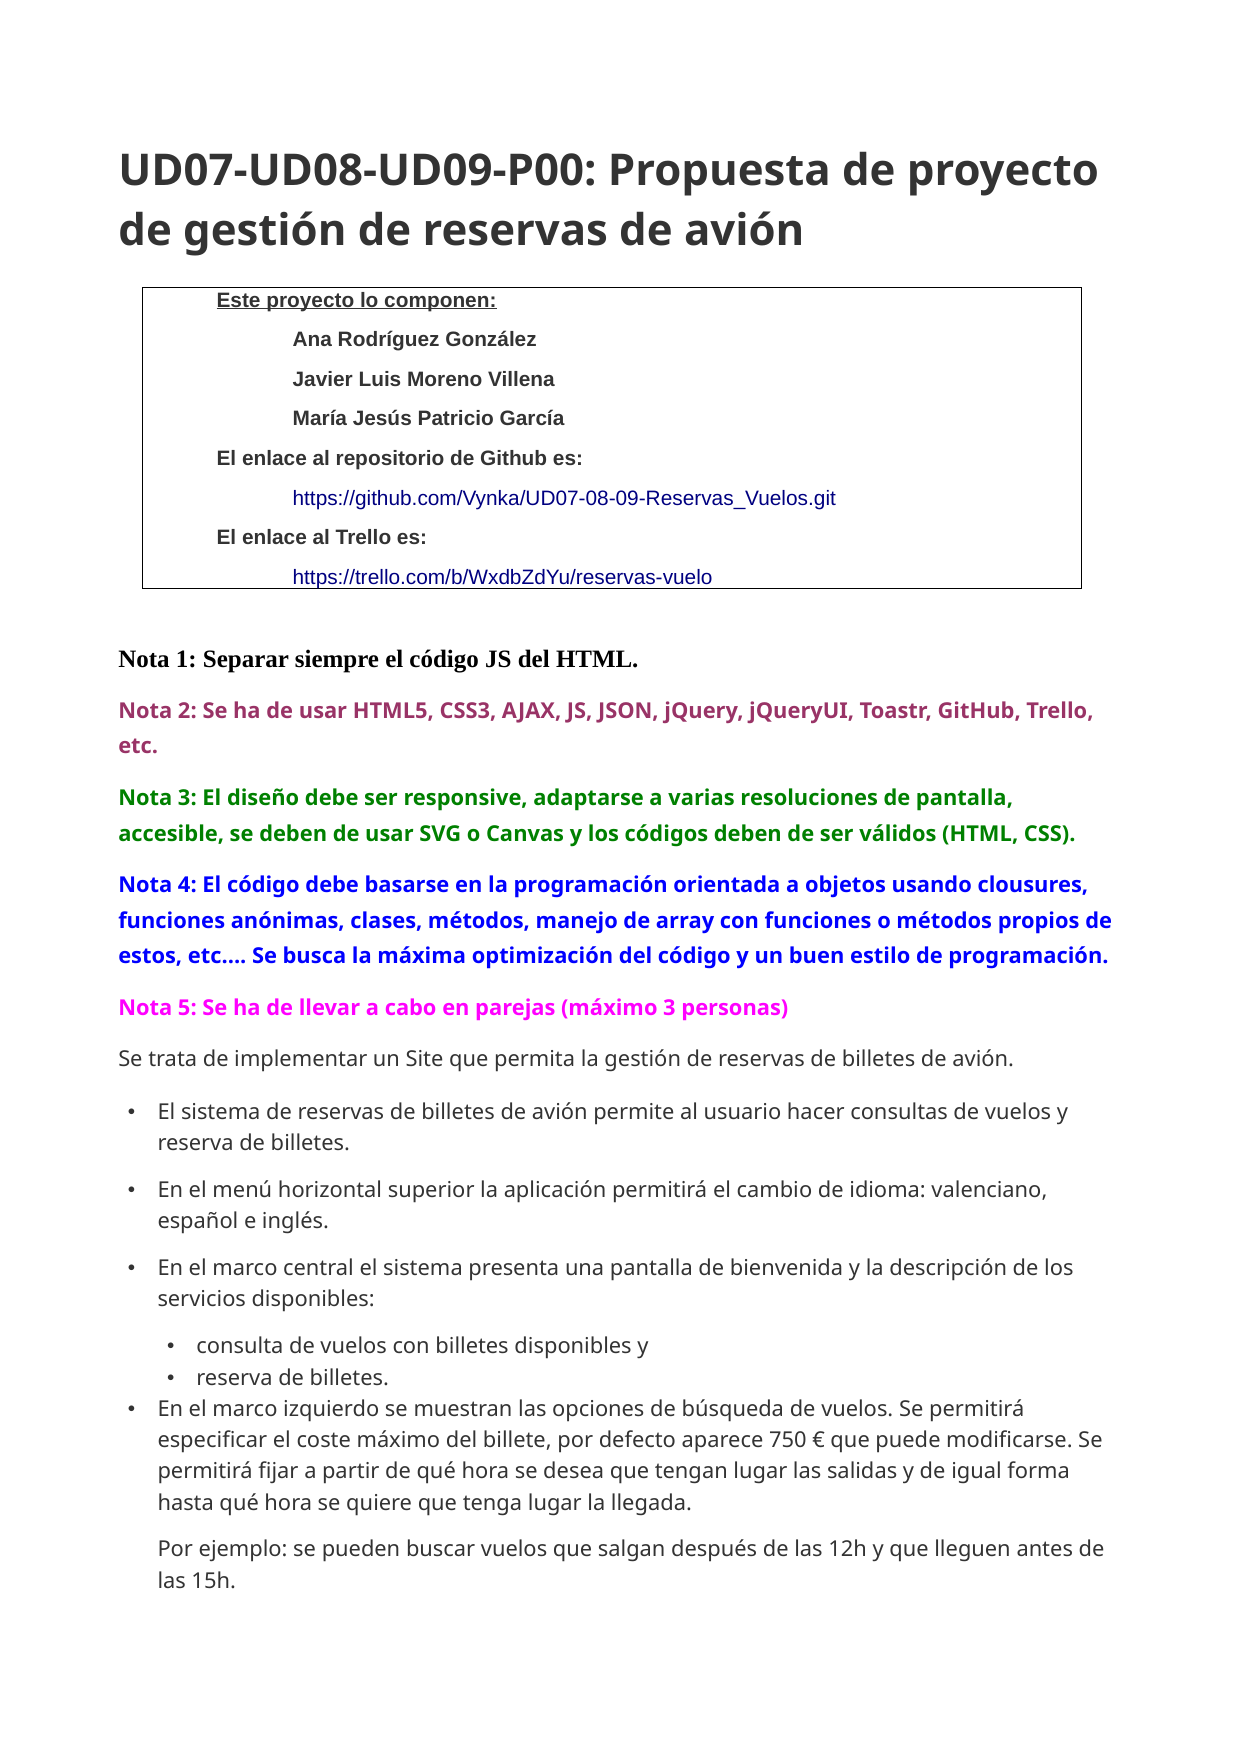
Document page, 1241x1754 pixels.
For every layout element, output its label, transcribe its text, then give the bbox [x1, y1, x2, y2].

text Nota 2: Se ha de usar HTML5, CSS3, AJAX, JS, JSON, jQuery, jQueryUI, Toastr, GitHub, Trello, etc. [118, 695, 1122, 760]
text Se trata de implementar un Site que permita la gestión de reservas de billetes de avión. [118, 1043, 1122, 1073]
list En el marco central el sistema presenta una pantalla de bienvenida y la descripción de los servicios disponibles: [128, 1251, 1122, 1313]
text Nota 3: El diseño debe ser responsive, adaptarse a varias resoluciones de pantalla, accesible, se deben de usar SVG o Canvas y los códigos deben de ser válidos (HTML, CSS). [118, 782, 1122, 847]
text Nota 1: Separar siempre el código JS del HTML. [118, 644, 1122, 673]
list El sistema de reservas de billetes de avión permite al usuario hacer consultas de vuelos y reserva de billetes. [128, 1094, 1122, 1157]
list reserva de billetes. [167, 1360, 1122, 1391]
list Por ejemplo: se pueden buscar vuelos que salgan después de las 12h y que lleguen antes de las 15h. [128, 1532, 1122, 1594]
list En el marco izquierdo se muestran las opciones de búsqueda de vuelos. Se permitirá especificar el coste máximo del billete, por defecto aparece 750 € que puede modificarse. Se permitirá fijar a partir de qué hora se desea que tengan lugar las salidas y de igual forma hasta qué hora se quiere que tenga lugar la llegada. [128, 1391, 1122, 1516]
text Nota 4: El código debe basarse en la programación orientada a objetos usando clousures, funciones anónimas, clases, métodos, manejo de array con funciones o métodos propios de estos, etc.... Se busca la máxima optimización del código y un buen estilo de programación. [118, 869, 1122, 970]
text Nota 5: Se ha de llevar a cabo en parejas (máximo 3 personas) [118, 992, 1122, 1021]
list En el menú horizontal superior la aplicación permitirá el cambio de idioma: valenciano, español e inglés. [128, 1172, 1122, 1235]
list consulta de vuelos con billetes disponibles y [167, 1329, 1122, 1360]
subtitle UD07-UD08-UD09-P00: Propuesta de proyecto de gestión de reservas de avión [118, 139, 1122, 258]
